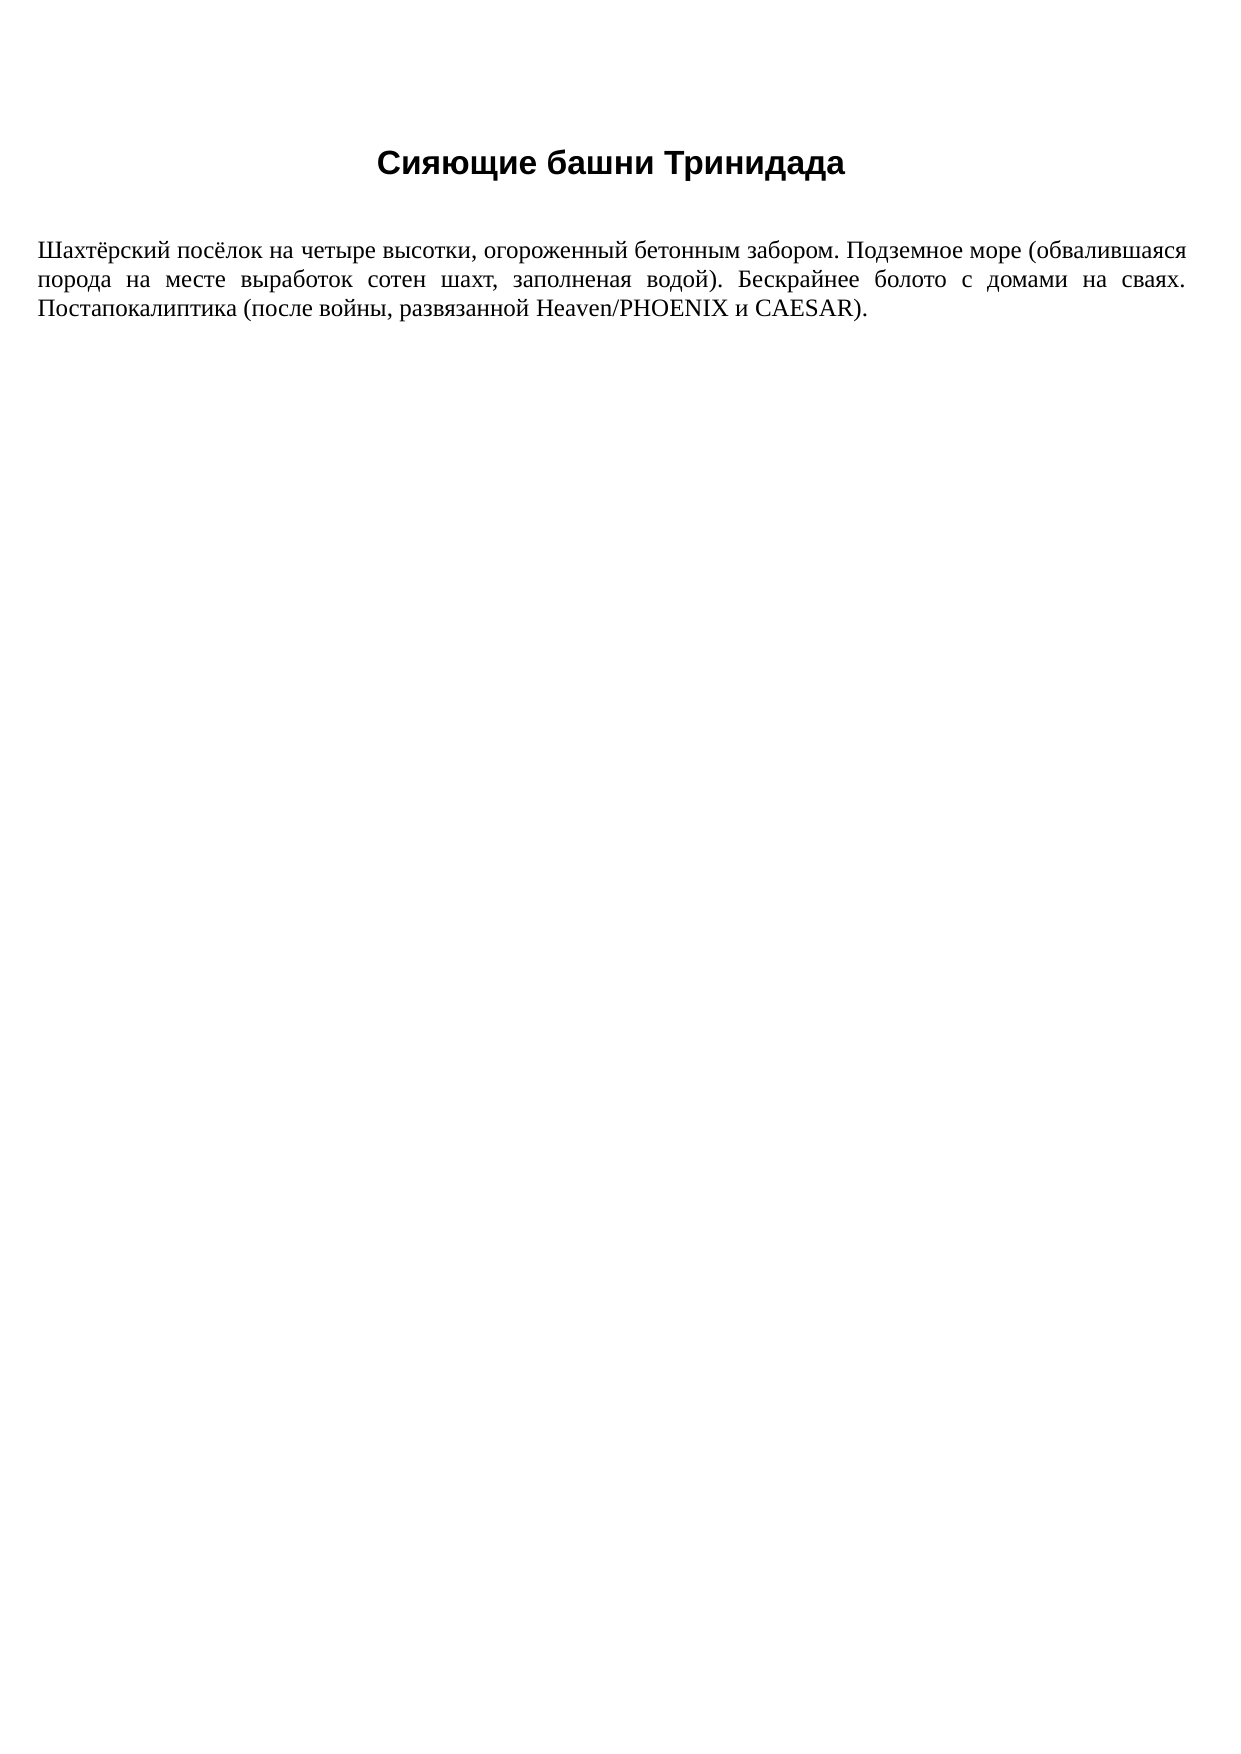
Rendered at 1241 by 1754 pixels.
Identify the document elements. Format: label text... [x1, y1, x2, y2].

text Шахтёрский посёлок на четыре высотки, огороженный бетонным забором. Подземное море (обвалившаяся порода на месте выработок сотен шахт, заполненая водой). Бескрайнее болото с домами на сваях. Постапокалиптика (после войны, развязанной Heaven/PHOENIX и CAESAR). [37, 236, 1187, 322]
subtitle Сияющие башни Тринидада [37, 143, 1184, 182]
